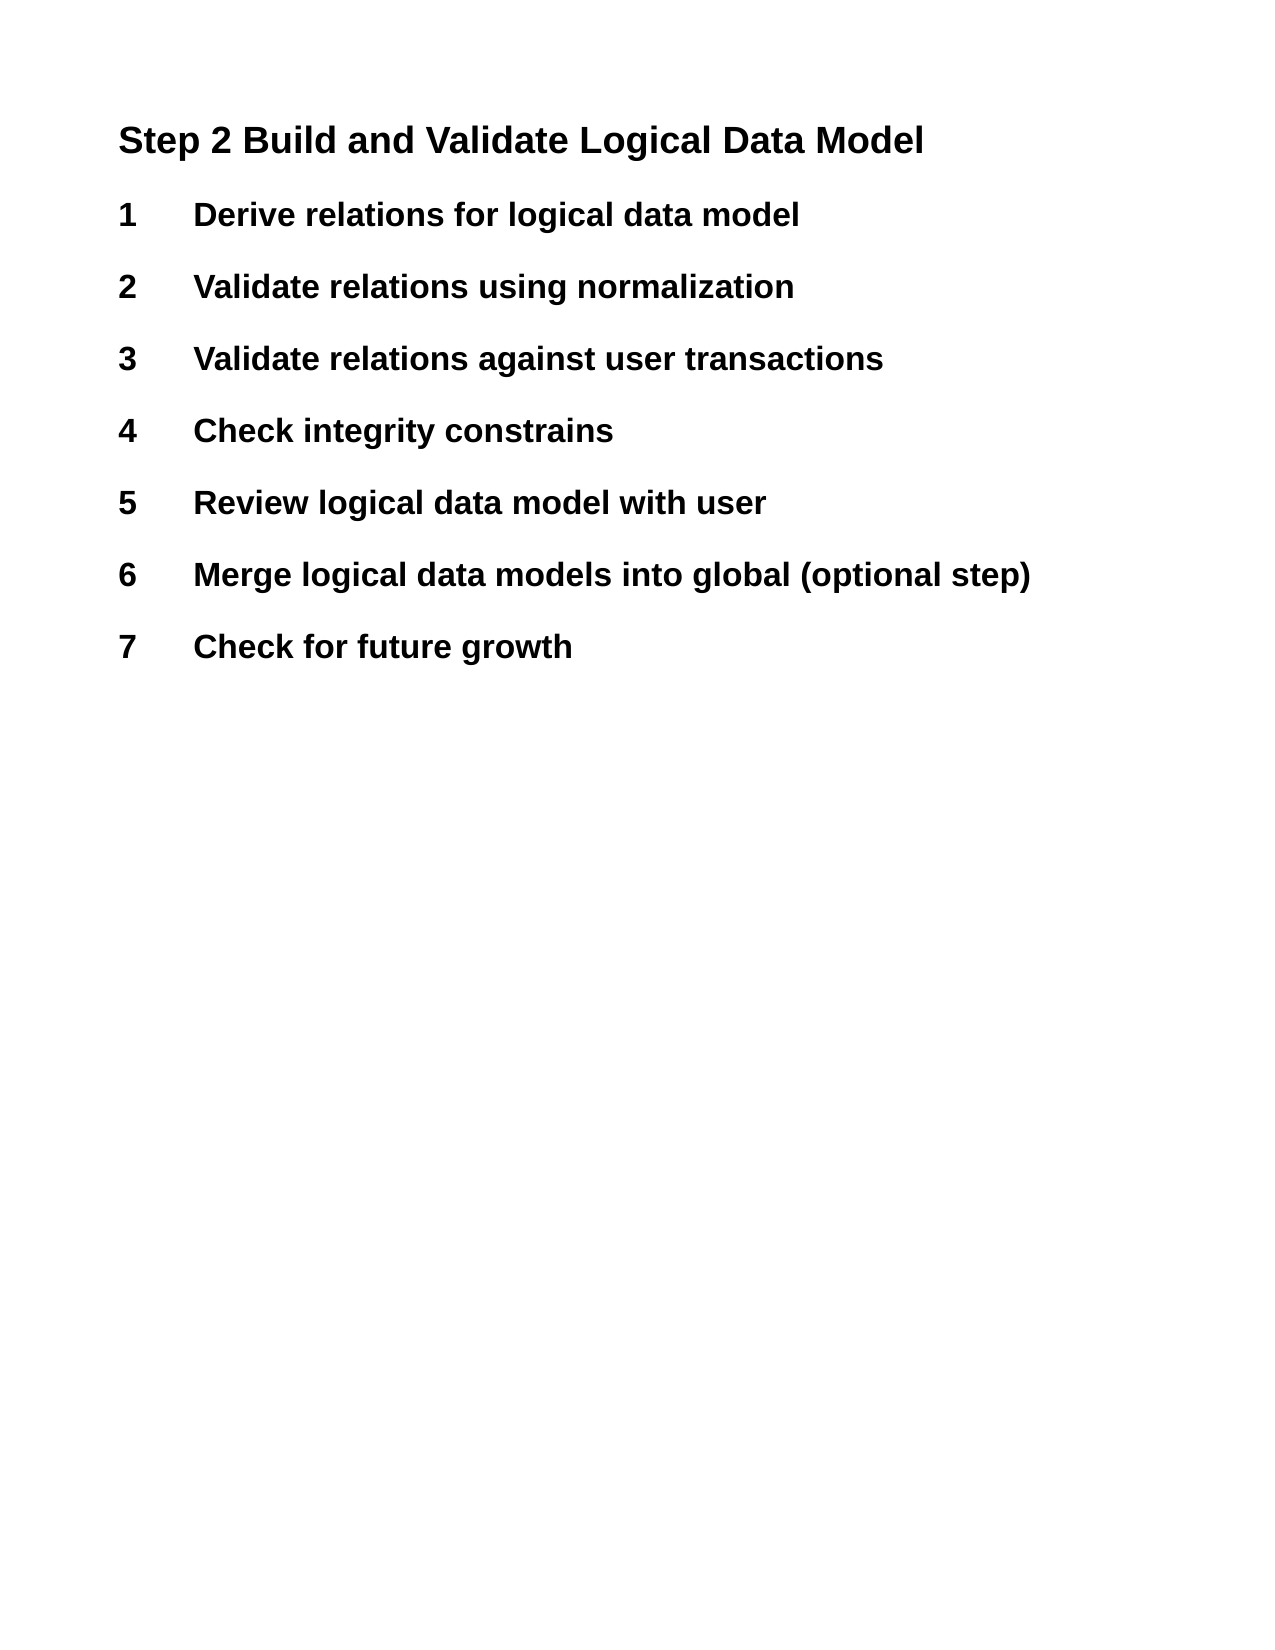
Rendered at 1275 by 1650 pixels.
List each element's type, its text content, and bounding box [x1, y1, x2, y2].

subtitle Derive relations for logical data model [118, 195, 1157, 234]
subtitle Merge logical data models into global (optional step) [118, 555, 1157, 594]
subtitle Validate relations using normalization [118, 267, 1157, 306]
subtitle Check for future growth [118, 627, 1157, 666]
subtitle Check integrity constrains [118, 411, 1157, 450]
subtitle Validate relations against user transactions [118, 339, 1157, 378]
subtitle Review logical data model with user [118, 483, 1157, 522]
subtitle Step 2 Build and Validate Logical Data Model [118, 118, 1157, 162]
